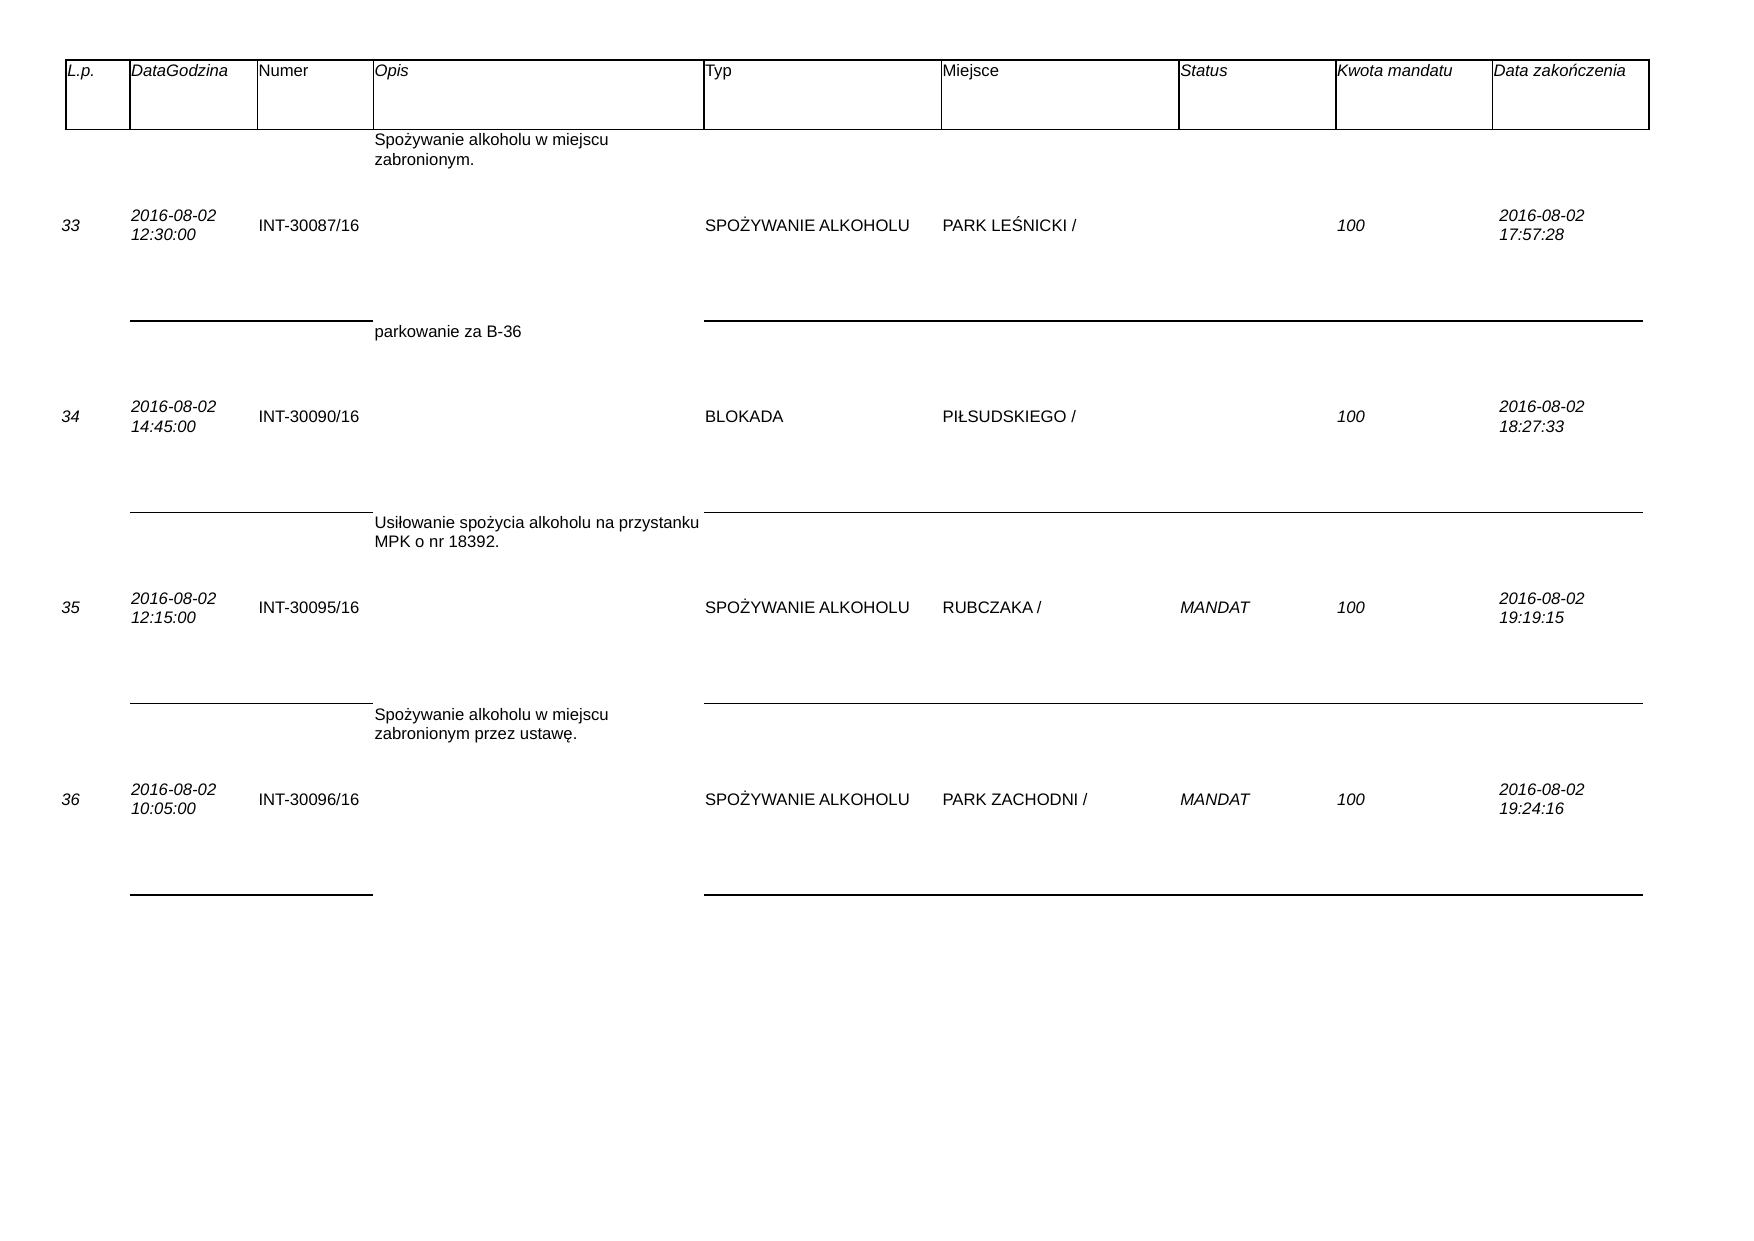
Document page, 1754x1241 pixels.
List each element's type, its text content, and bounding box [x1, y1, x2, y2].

table_header Numer [258, 61, 373, 129]
table_cell SPOŻYWANIE ALKOHOLU [704, 130, 941, 320]
table_cell INT-30087/16 [257, 130, 373, 320]
table_cell 2016-08-02 18:27:33 [1498, 322, 1643, 511]
table_cell SPOŻYWANIE ALKOHOLU [704, 704, 941, 894]
table_cell [1179, 130, 1336, 320]
table_cell 100 [1336, 130, 1498, 320]
table_cell 100 [1336, 704, 1498, 894]
table_cell 35 [60, 511, 130, 703]
table_header Typ [705, 61, 941, 129]
table_cell PARK ZACHODNI / [941, 704, 1179, 894]
table_cell RUBCZAKA / [941, 513, 1179, 703]
table_header Kwota mandatu [1337, 61, 1492, 129]
table_cell 2016-08-02 12:30:00 [130, 130, 257, 320]
table_cell Spożywanie alkoholu w miejscu zabronionym. [373, 130, 704, 320]
table_header Opis [374, 61, 703, 129]
table_header L.p. [67, 61, 129, 129]
table_cell 100 [1336, 322, 1498, 511]
table_cell [1643, 320, 1649, 511]
table_cell PIŁSUDSKIEGO / [941, 322, 1179, 511]
table_header Status [1180, 61, 1335, 129]
table_cell 33 [60, 129, 130, 320]
table_cell 100 [1336, 513, 1498, 703]
table_cell Spożywanie alkoholu w miejscu zabronionym przez ustawę. [373, 703, 704, 894]
table_cell [1643, 703, 1649, 894]
table_cell [1643, 130, 1649, 320]
table_cell 2016-08-02 12:15:00 [130, 513, 257, 703]
table_cell 2016-08-02 19:24:16 [1498, 704, 1643, 894]
table_cell INT-30090/16 [257, 322, 373, 511]
table_cell SPOŻYWANIE ALKOHOLU [704, 513, 941, 703]
table_cell INT-30095/16 [257, 513, 373, 703]
table_cell Usiłowanie spożycia alkoholu na przystanku MPK o nr 18392. [373, 511, 704, 703]
table_cell [1179, 322, 1336, 511]
table_cell MANDAT [1179, 513, 1336, 703]
table_header Miejsce [942, 61, 1178, 129]
table_cell BLOKADA [704, 322, 941, 511]
table_header [60, 59, 65, 129]
table_cell 36 [60, 703, 130, 894]
table_cell 2016-08-02 14:45:00 [130, 322, 257, 511]
table_cell PARK LEŚNICKI / [941, 130, 1179, 320]
table_cell 2016-08-02 17:57:28 [1498, 130, 1643, 320]
table_cell MANDAT [1179, 704, 1336, 894]
table_cell INT-30096/16 [257, 704, 373, 894]
table_cell 2016-08-02 10:05:00 [130, 704, 257, 894]
table_cell [1643, 511, 1649, 703]
table_header DataGodzina [131, 61, 257, 129]
table_header Data zakończenia [1493, 61, 1648, 129]
table_cell parkowanie za B-36 [373, 320, 704, 511]
table_cell 2016-08-02 19:19:15 [1498, 513, 1643, 703]
table_cell 34 [60, 320, 130, 511]
